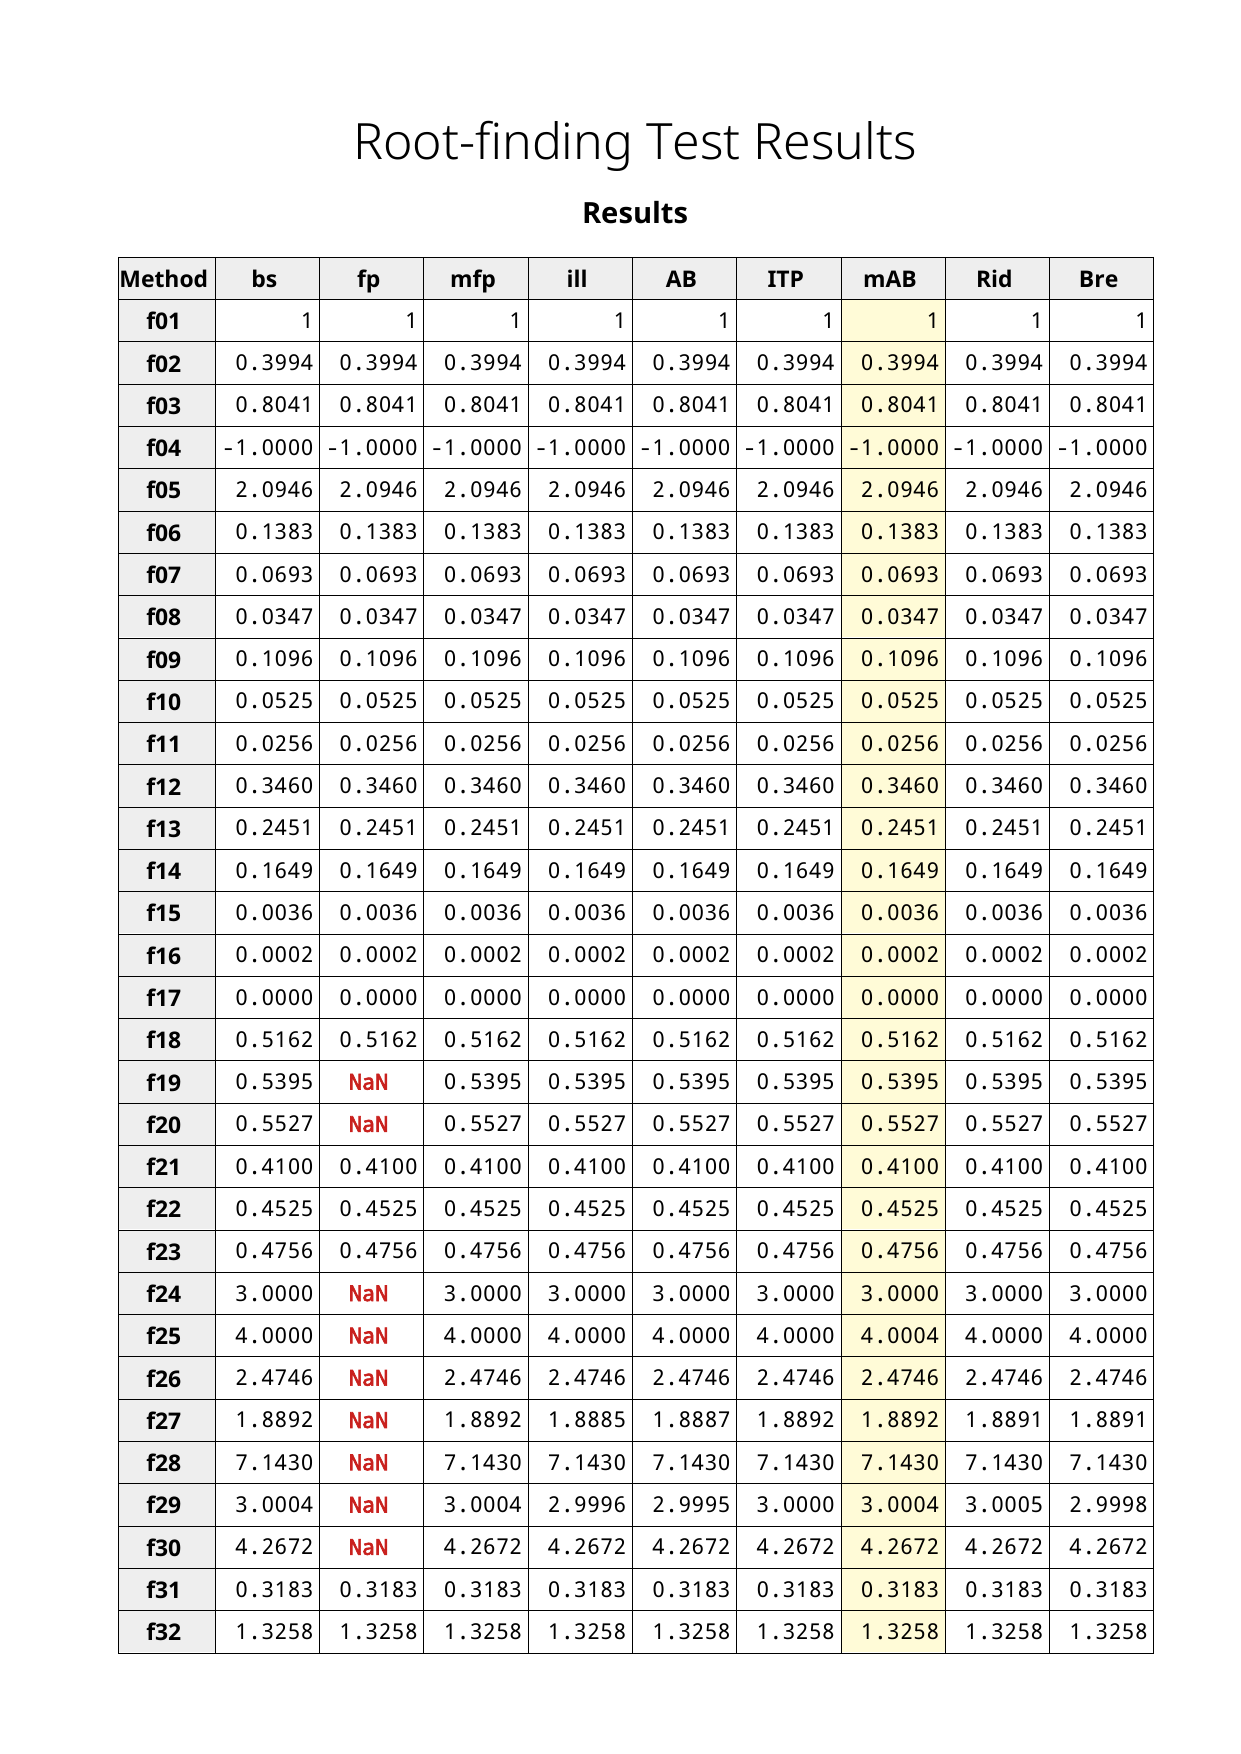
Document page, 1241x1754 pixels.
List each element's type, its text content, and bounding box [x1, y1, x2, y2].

table_cell 0,0256 [633, 723, 736, 764]
table_cell 0,0525 [842, 681, 945, 722]
table_cell 0,1383 [320, 512, 423, 553]
table_cell 4,0000 [424, 1315, 528, 1356]
table_cell f04 [119, 427, 215, 468]
table_cell 0,3183 [737, 1569, 841, 1610]
table_cell 0,2451 [946, 808, 1049, 849]
table_cell 0,4100 [529, 1146, 632, 1187]
table_cell 0,1649 [946, 850, 1049, 891]
table_cell 0,4756 [320, 1231, 423, 1272]
table_cell 0,0525 [633, 681, 736, 722]
table_cell 0,4525 [1050, 1188, 1153, 1229]
table_cell 0,4756 [737, 1231, 841, 1272]
table_cell NaN [320, 1315, 423, 1356]
table_cell 3,0005 [946, 1484, 1049, 1526]
table_cell 0,1096 [842, 639, 945, 680]
table_cell 0,0256 [946, 723, 1049, 764]
table_cell 0,0525 [320, 681, 423, 722]
table_cell f08 [119, 596, 215, 637]
table_cell 0,0347 [1050, 596, 1153, 637]
table_cell 0,1649 [1050, 850, 1153, 891]
table_header mAB [842, 258, 945, 299]
table_cell 0,0036 [1050, 892, 1153, 933]
table_cell 4,2672 [633, 1527, 736, 1568]
table_cell 1,3258 [320, 1611, 423, 1652]
table_cell f07 [119, 554, 215, 595]
table_cell -1,0000 [529, 427, 632, 468]
table_cell 0,0000 [424, 977, 528, 1018]
table_header bs [216, 258, 319, 299]
table_cell 0,0036 [216, 892, 319, 933]
table_cell 0,1096 [633, 639, 736, 680]
table_cell 7,1430 [842, 1442, 945, 1483]
table_cell 0,5395 [633, 1061, 736, 1103]
table_cell 1 [320, 300, 423, 341]
table_cell 0,0525 [1050, 681, 1153, 722]
table_cell 0,5395 [737, 1061, 841, 1103]
table_cell 0,5527 [946, 1104, 1049, 1145]
table_cell 0,3460 [424, 765, 528, 807]
table_cell 1,8885 [529, 1400, 632, 1441]
table_cell NaN [320, 1273, 423, 1314]
table_cell 0,0002 [842, 935, 945, 976]
table_cell 0,0693 [737, 554, 841, 595]
table_cell 1,3258 [842, 1611, 945, 1652]
table_cell 0,0256 [1050, 723, 1153, 764]
table_cell 0,0347 [320, 596, 423, 637]
table_cell 2,0946 [320, 469, 423, 511]
table_cell 0,0002 [737, 935, 841, 976]
table_cell 0,5395 [529, 1061, 632, 1103]
table_cell 3,0000 [424, 1273, 528, 1314]
table_cell f05 [119, 469, 215, 511]
table_cell 0,8041 [633, 385, 736, 426]
table_header fp [320, 258, 423, 299]
table_cell 0,0000 [946, 977, 1049, 1018]
table_cell 0,0000 [842, 977, 945, 1018]
table_cell 0,1383 [842, 512, 945, 553]
table_cell 0,2451 [633, 808, 736, 849]
table_cell 3,0000 [216, 1273, 319, 1314]
table_cell 0,2451 [320, 808, 423, 849]
table_cell 0,1383 [1050, 512, 1153, 553]
table_cell 0,0036 [633, 892, 736, 933]
table_cell 4,0000 [633, 1315, 736, 1356]
table_cell 4,2672 [1050, 1527, 1153, 1568]
table_cell 0,5395 [946, 1061, 1049, 1103]
table_cell 0,0256 [424, 723, 528, 764]
table_cell 0,8041 [424, 385, 528, 426]
table_cell 0,0347 [842, 596, 945, 637]
table_cell NaN [320, 1061, 423, 1103]
table_cell 7,1430 [1050, 1442, 1153, 1483]
table_cell 0,3994 [633, 342, 736, 384]
table_cell 1,3258 [424, 1611, 528, 1652]
table_cell 0,0347 [216, 596, 319, 637]
table_cell 4,0000 [529, 1315, 632, 1356]
table_cell 2,4746 [737, 1357, 841, 1399]
table_cell 3,0000 [1050, 1273, 1153, 1314]
table_cell 3,0004 [216, 1484, 319, 1526]
table_cell 0,2451 [1050, 808, 1153, 849]
table_cell 0,0693 [946, 554, 1049, 595]
table_cell f02 [119, 342, 215, 384]
table_cell 0,2451 [529, 808, 632, 849]
table_cell f31 [119, 1569, 215, 1610]
table_cell 1,3258 [216, 1611, 319, 1652]
table_cell -1,0000 [1050, 427, 1153, 468]
table_cell 2,0946 [216, 469, 319, 511]
table_cell 2,0946 [737, 469, 841, 511]
table_cell 0,4756 [633, 1231, 736, 1272]
table_cell -1,0000 [633, 427, 736, 468]
table_cell 0,3994 [842, 342, 945, 384]
table_cell 0,3183 [1050, 1569, 1153, 1610]
table_cell 0,1383 [633, 512, 736, 553]
table_cell 3,0004 [424, 1484, 528, 1526]
table_cell 2,9996 [529, 1484, 632, 1526]
table_cell 3,0000 [737, 1273, 841, 1314]
table_cell f22 [119, 1188, 215, 1229]
table_cell 2,0946 [424, 469, 528, 511]
table_cell 0,0525 [946, 681, 1049, 722]
table_header ITP [737, 258, 841, 299]
table_cell 0,1096 [946, 639, 1049, 680]
table_cell -1,0000 [320, 427, 423, 468]
table_header Bre [1050, 258, 1153, 299]
table_cell 0,0347 [946, 596, 1049, 637]
table_cell 0,5395 [1050, 1061, 1153, 1103]
table_cell 0,0036 [842, 892, 945, 933]
table_cell 0,4525 [216, 1188, 319, 1229]
table_cell 0,4100 [424, 1146, 528, 1187]
table_cell 0,0693 [424, 554, 528, 595]
table_cell 2,4746 [529, 1357, 632, 1399]
table_cell f03 [119, 385, 215, 426]
table_cell 0,3994 [1050, 342, 1153, 384]
table_cell 1 [216, 300, 319, 341]
table_cell 2,0946 [1050, 469, 1153, 511]
table_cell 0,8041 [737, 385, 841, 426]
table_cell 0,2451 [737, 808, 841, 849]
table_cell f27 [119, 1400, 215, 1441]
table_cell 1 [842, 300, 945, 341]
table_cell 1,3258 [1050, 1611, 1153, 1652]
table_cell 7,1430 [946, 1442, 1049, 1483]
table_cell 0,1096 [216, 639, 319, 680]
table_cell f24 [119, 1273, 215, 1314]
table_cell 0,4100 [737, 1146, 841, 1187]
table_cell 0,2451 [842, 808, 945, 849]
table_cell 0,5527 [529, 1104, 632, 1145]
table_cell 0,5162 [946, 1019, 1049, 1060]
table_cell 0,3460 [1050, 765, 1153, 807]
table_cell 0,3183 [320, 1569, 423, 1610]
table_cell 0,3460 [320, 765, 423, 807]
table_cell 0,3994 [424, 342, 528, 384]
table_cell f25 [119, 1315, 215, 1356]
table_cell 0,0036 [737, 892, 841, 933]
table_cell 1,3258 [529, 1611, 632, 1652]
table_cell 0,0036 [529, 892, 632, 933]
table_cell 1 [529, 300, 632, 341]
table_cell 0,0256 [842, 723, 945, 764]
table_cell 0,4525 [737, 1188, 841, 1229]
table_cell 0,0525 [424, 681, 528, 722]
table_cell 0,5527 [1050, 1104, 1153, 1145]
table_cell f28 [119, 1442, 215, 1483]
table_cell 0,0002 [320, 935, 423, 976]
table_cell 1,3258 [946, 1611, 1049, 1652]
table_cell 0,8041 [946, 385, 1049, 426]
title Root-finding Test Results [118, 106, 1152, 174]
table_cell f19 [119, 1061, 215, 1103]
table_cell 0,4100 [320, 1146, 423, 1187]
table_cell 0,3994 [216, 342, 319, 384]
table_cell 2,4746 [946, 1357, 1049, 1399]
table_cell 0,0002 [1050, 935, 1153, 976]
table_cell 0,0256 [320, 723, 423, 764]
table_cell 0,2451 [216, 808, 319, 849]
table_cell 1,8892 [842, 1400, 945, 1441]
table_cell 0,5527 [216, 1104, 319, 1145]
table_cell 0,0000 [633, 977, 736, 1018]
table_cell -1,0000 [424, 427, 528, 468]
table_cell 0,0693 [216, 554, 319, 595]
table_cell 0,4525 [424, 1188, 528, 1229]
table_cell 4,0000 [1050, 1315, 1153, 1356]
table_cell 2,4746 [1050, 1357, 1153, 1399]
table_cell 0,1649 [216, 850, 319, 891]
table_cell 1,3258 [737, 1611, 841, 1652]
table_cell f14 [119, 850, 215, 891]
table_cell 4,2672 [216, 1527, 319, 1568]
table_header Rid [946, 258, 1049, 299]
table_cell 0,1649 [737, 850, 841, 891]
table_cell -1,0000 [737, 427, 841, 468]
table_cell 2,4746 [633, 1357, 736, 1399]
table_cell 3,0004 [842, 1484, 945, 1526]
table_cell f21 [119, 1146, 215, 1187]
table_cell 0,0693 [529, 554, 632, 595]
table_cell f20 [119, 1104, 215, 1145]
table_cell 0,3183 [216, 1569, 319, 1610]
table_cell 4,2672 [842, 1527, 945, 1568]
table_cell 0,5162 [842, 1019, 945, 1060]
table_cell 0,3460 [842, 765, 945, 807]
table_cell f13 [119, 808, 215, 849]
table_cell f15 [119, 892, 215, 933]
text Results [118, 192, 1152, 232]
table_cell f18 [119, 1019, 215, 1060]
table_cell 0,4756 [946, 1231, 1049, 1272]
table_cell 3,0000 [633, 1273, 736, 1314]
table_cell 4,2672 [946, 1527, 1049, 1568]
table_cell 0,3994 [737, 342, 841, 384]
table_cell 7,1430 [216, 1442, 319, 1483]
table_cell f32 [119, 1611, 215, 1652]
table_cell -1,0000 [842, 427, 945, 468]
table_cell 4,0000 [737, 1315, 841, 1356]
table_cell -1,0000 [216, 427, 319, 468]
table_cell 0,0256 [737, 723, 841, 764]
table_cell 0,8041 [1050, 385, 1153, 426]
table_cell 1,8892 [216, 1400, 319, 1441]
table_cell 0,4100 [633, 1146, 736, 1187]
table_cell 0,3183 [842, 1569, 945, 1610]
table_cell f29 [119, 1484, 215, 1526]
table_cell 1 [1050, 300, 1153, 341]
table_cell 0,4525 [633, 1188, 736, 1229]
table_cell 0,5527 [424, 1104, 528, 1145]
table_cell 1 [633, 300, 736, 341]
table_cell 0,0036 [320, 892, 423, 933]
table_cell 0,0693 [1050, 554, 1153, 595]
table_cell 4,0000 [216, 1315, 319, 1356]
table_cell NaN [320, 1104, 423, 1145]
table_cell NaN [320, 1357, 423, 1399]
table_cell 0,3460 [216, 765, 319, 807]
table_cell 7,1430 [529, 1442, 632, 1483]
table_cell 2,4746 [842, 1357, 945, 1399]
table_cell 0,5527 [737, 1104, 841, 1145]
table_cell NaN [320, 1484, 423, 1526]
table_cell 0,0525 [529, 681, 632, 722]
table_cell f11 [119, 723, 215, 764]
table_cell 1,3258 [633, 1611, 736, 1652]
table_cell 0,4525 [842, 1188, 945, 1229]
table_cell 0,0525 [216, 681, 319, 722]
table_cell 4,2672 [737, 1527, 841, 1568]
table_cell 3,0000 [842, 1273, 945, 1314]
table_cell 7,1430 [424, 1442, 528, 1483]
table_cell f12 [119, 765, 215, 807]
table_cell 0,0347 [529, 596, 632, 637]
table_cell 0,1383 [216, 512, 319, 553]
table_cell 2,4746 [216, 1357, 319, 1399]
table_cell 0,0693 [320, 554, 423, 595]
table_cell 0,3183 [946, 1569, 1049, 1610]
table_cell 0,1096 [320, 639, 423, 680]
table_cell 0,8041 [842, 385, 945, 426]
table_header ill [529, 258, 632, 299]
table_cell 4,2672 [424, 1527, 528, 1568]
table_cell 0,5162 [320, 1019, 423, 1060]
table_cell 0,8041 [529, 385, 632, 426]
table_cell 0,1383 [424, 512, 528, 553]
table_cell f17 [119, 977, 215, 1018]
table_cell 0,5527 [633, 1104, 736, 1145]
table_cell 0,4100 [946, 1146, 1049, 1187]
table_cell f23 [119, 1231, 215, 1272]
table_cell 0,5395 [842, 1061, 945, 1103]
table_cell 0,0002 [424, 935, 528, 976]
table_cell f06 [119, 512, 215, 553]
table_cell 0,0000 [320, 977, 423, 1018]
table_cell 0,0525 [737, 681, 841, 722]
table_cell NaN [320, 1442, 423, 1483]
table_cell 0,0000 [737, 977, 841, 1018]
table_cell 0,4756 [216, 1231, 319, 1272]
table_cell 1 [424, 300, 528, 341]
table_cell 0,4100 [216, 1146, 319, 1187]
table_cell 0,4525 [529, 1188, 632, 1229]
table_cell 0,5162 [737, 1019, 841, 1060]
table_cell 0,0002 [946, 935, 1049, 976]
table_header AB [633, 258, 736, 299]
table_cell 7,1430 [633, 1442, 736, 1483]
table_cell 1,8887 [633, 1400, 736, 1441]
table_cell 2,0946 [842, 469, 945, 511]
table_cell 0,3183 [529, 1569, 632, 1610]
table_cell 0,1096 [424, 639, 528, 680]
table_cell 0,3460 [737, 765, 841, 807]
table_cell 0,5162 [1050, 1019, 1153, 1060]
table_cell f10 [119, 681, 215, 722]
table_cell 0,0347 [424, 596, 528, 637]
table_cell 0,3994 [320, 342, 423, 384]
table_cell 0,0000 [216, 977, 319, 1018]
table_cell 3,0000 [529, 1273, 632, 1314]
table_cell 0,3460 [529, 765, 632, 807]
table_cell f16 [119, 935, 215, 976]
table_cell 0,1649 [842, 850, 945, 891]
table_cell 0,1649 [320, 850, 423, 891]
table_cell 0,4756 [529, 1231, 632, 1272]
table_cell 0,2451 [424, 808, 528, 849]
table_cell 3,0000 [737, 1484, 841, 1526]
table_cell 0,4756 [1050, 1231, 1153, 1272]
table_cell 0,4756 [424, 1231, 528, 1272]
table_cell 0,1383 [737, 512, 841, 553]
table_cell 0,5395 [424, 1061, 528, 1103]
table_cell 0,8041 [320, 385, 423, 426]
table_cell 7,1430 [737, 1442, 841, 1483]
table_cell 0,0256 [216, 723, 319, 764]
table_cell 0,5162 [633, 1019, 736, 1060]
table_cell 0,4100 [1050, 1146, 1153, 1187]
table_cell 0,1383 [946, 512, 1049, 553]
table_cell 0,3994 [946, 342, 1049, 384]
table_cell 0,5162 [424, 1019, 528, 1060]
table_cell 1 [737, 300, 841, 341]
table_cell 1,8892 [737, 1400, 841, 1441]
table_cell 0,0693 [633, 554, 736, 595]
table_header Method [119, 258, 215, 299]
table_cell 2,0946 [946, 469, 1049, 511]
table_cell 0,1096 [737, 639, 841, 680]
table_cell 0,0002 [633, 935, 736, 976]
table_cell 0,0347 [737, 596, 841, 637]
table_cell f01 [119, 300, 215, 341]
table_cell 2,0946 [529, 469, 632, 511]
table_cell 3,0000 [946, 1273, 1049, 1314]
table_cell NaN [320, 1527, 423, 1568]
table_cell 0,4525 [946, 1188, 1049, 1229]
table_cell 0,0002 [529, 935, 632, 976]
table_cell 0,1649 [424, 850, 528, 891]
table_cell 0,0256 [529, 723, 632, 764]
table_cell 2,4746 [424, 1357, 528, 1399]
table_cell 1,8891 [1050, 1400, 1153, 1441]
table_header mfp [424, 258, 528, 299]
table_cell 0,0000 [529, 977, 632, 1018]
table_cell 0,0002 [216, 935, 319, 976]
table_cell 0,1096 [1050, 639, 1153, 680]
table_cell 2,9995 [633, 1484, 736, 1526]
table_cell 0,5395 [216, 1061, 319, 1103]
table_cell 1 [946, 300, 1049, 341]
table_cell 4,0000 [946, 1315, 1049, 1356]
table_cell 0,4756 [842, 1231, 945, 1272]
table_cell 0,0000 [1050, 977, 1153, 1018]
table_cell 0,0347 [633, 596, 736, 637]
table_cell 0,1649 [633, 850, 736, 891]
table_cell 0,5162 [529, 1019, 632, 1060]
table_cell f09 [119, 639, 215, 680]
table_cell 0,0036 [946, 892, 1049, 933]
table_cell 0,8041 [216, 385, 319, 426]
table_cell 0,1096 [529, 639, 632, 680]
table_cell 0,3460 [946, 765, 1049, 807]
table_cell 0,5527 [842, 1104, 945, 1145]
table_cell 1,8891 [946, 1400, 1049, 1441]
table_cell NaN [320, 1400, 423, 1441]
table_cell 4,0004 [842, 1315, 945, 1356]
table_cell 0,5162 [216, 1019, 319, 1060]
table_cell -1,0000 [946, 427, 1049, 468]
table_cell 0,4100 [842, 1146, 945, 1187]
table_cell 0,3183 [424, 1569, 528, 1610]
table_cell 2,0946 [633, 469, 736, 511]
table_cell 0,3994 [529, 342, 632, 384]
table_cell 0,3183 [633, 1569, 736, 1610]
table_cell 0,0036 [424, 892, 528, 933]
table_cell 4,2672 [529, 1527, 632, 1568]
table_cell 0,1649 [529, 850, 632, 891]
table_cell 2,9998 [1050, 1484, 1153, 1526]
table_cell 1,8892 [424, 1400, 528, 1441]
table_cell f26 [119, 1357, 215, 1399]
table_cell 0,0693 [842, 554, 945, 595]
table_cell 0,1383 [529, 512, 632, 553]
table_cell f30 [119, 1527, 215, 1568]
table_cell 0,4525 [320, 1188, 423, 1229]
table_cell 0,3460 [633, 765, 736, 807]
